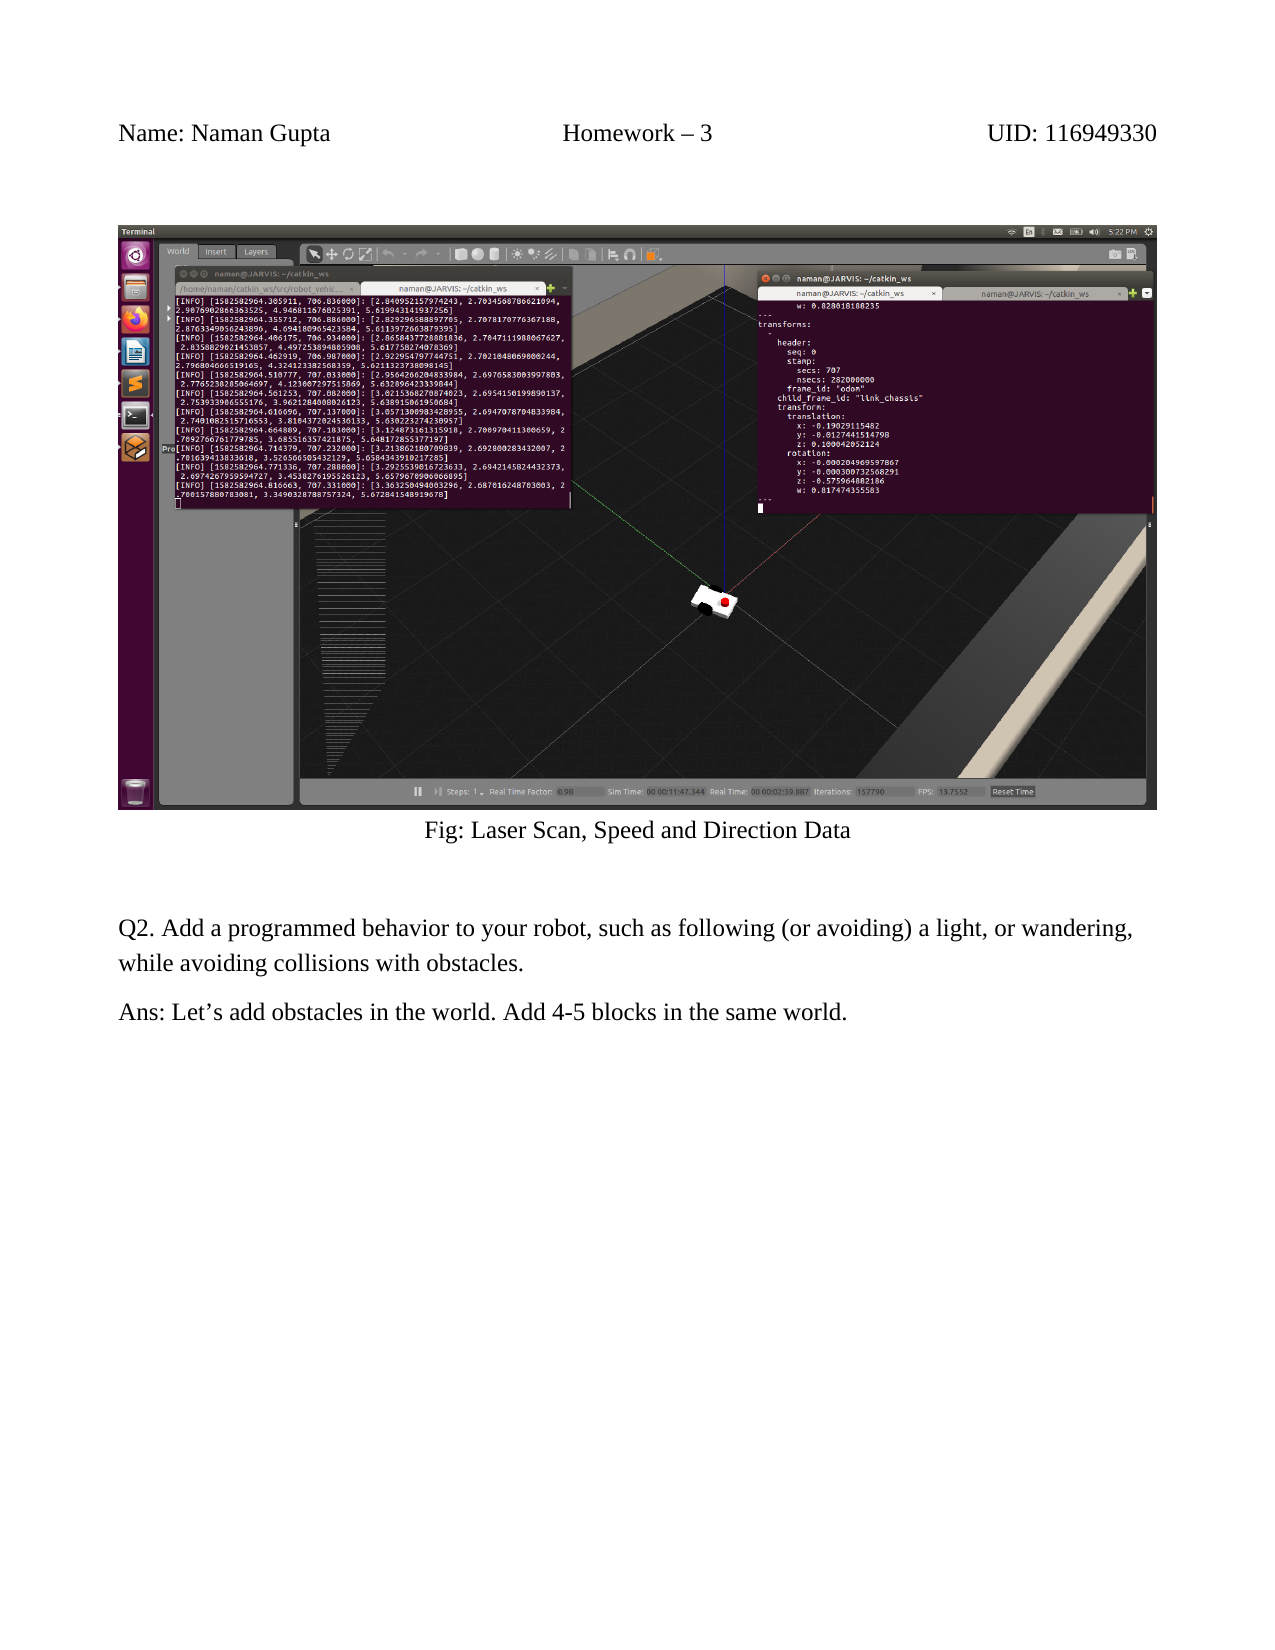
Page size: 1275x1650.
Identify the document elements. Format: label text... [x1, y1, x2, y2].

picture [118, 225, 1157, 810]
text Fig: Laser Scan, Speed and Direction Data [118, 810, 1157, 844]
text Ans: Let’s add obstacles in the world. Add 4-5 blocks in the same world. [118, 997, 1157, 1026]
text Q2. Add a programmed behavior to your robot, such as following (or avoiding) a light, or wandering, while avoiding collisions with obstacles. [118, 913, 1157, 977]
